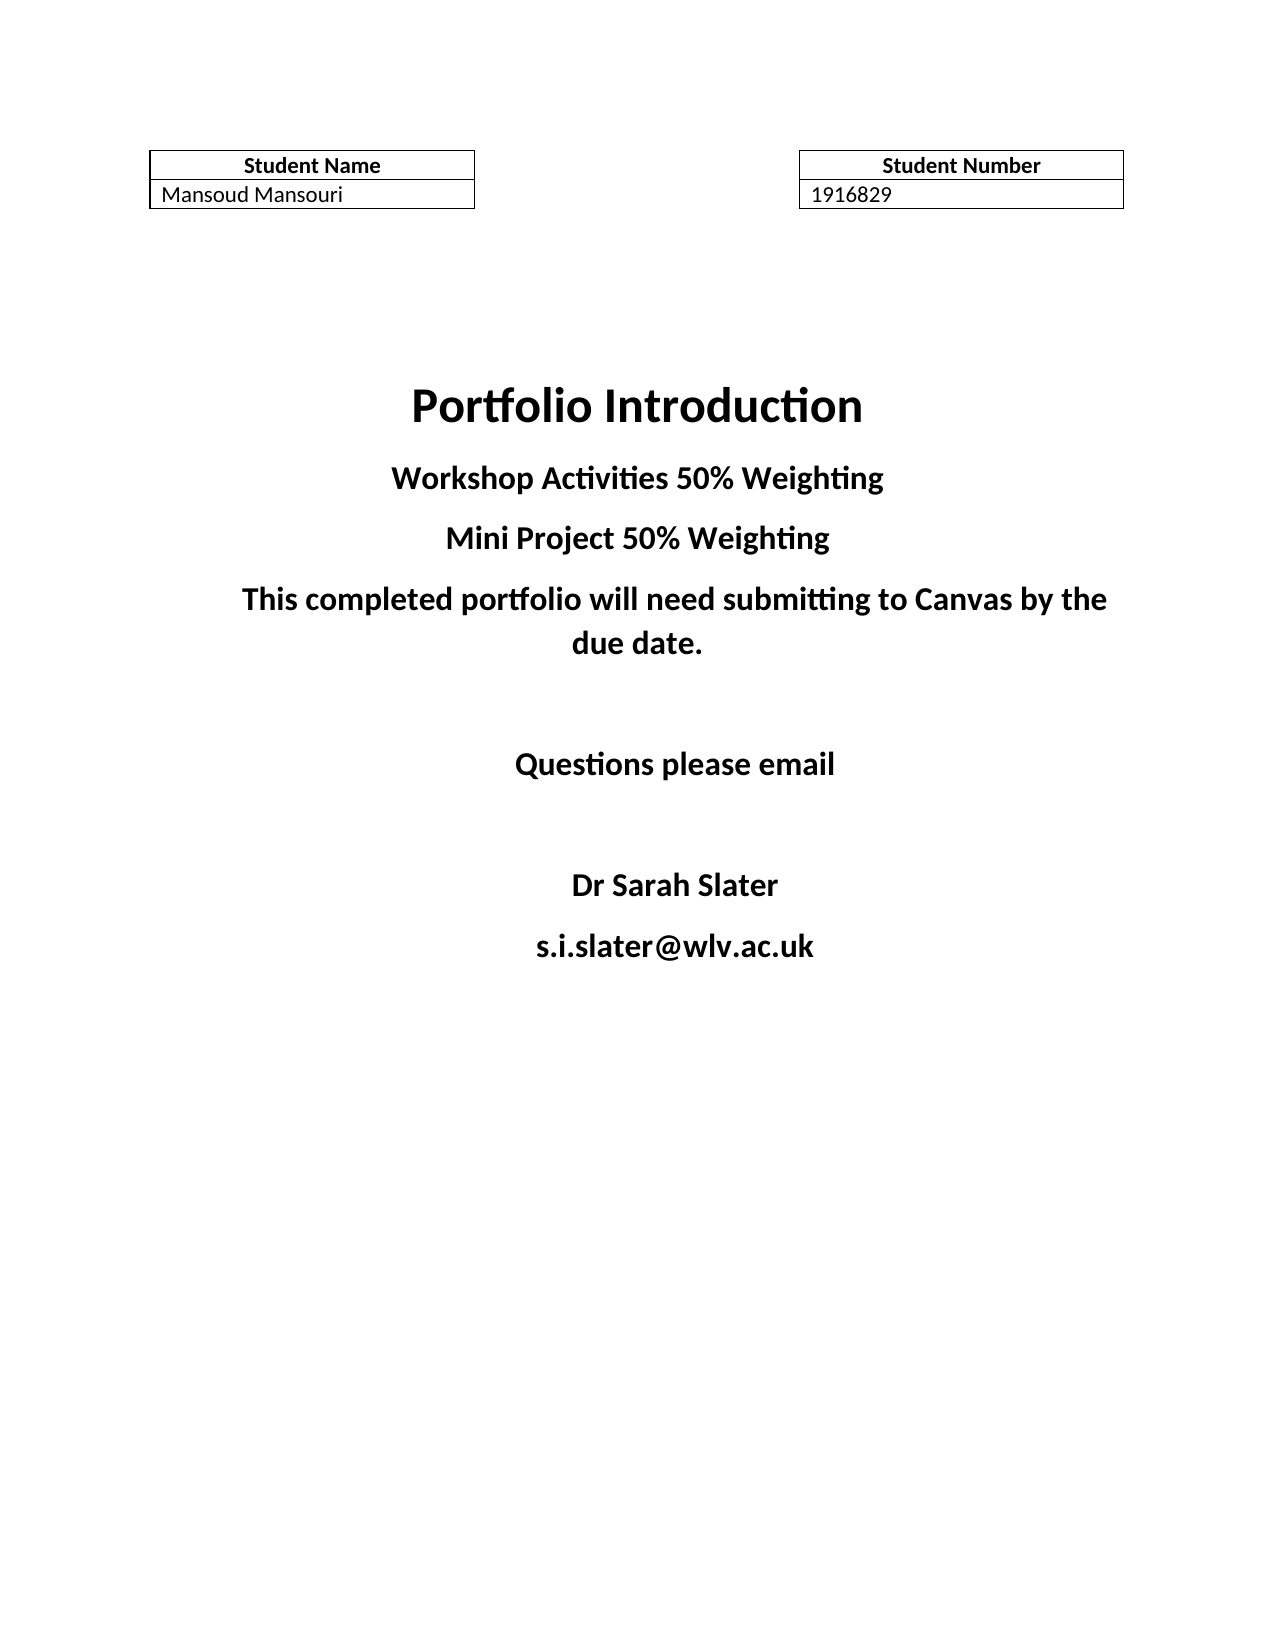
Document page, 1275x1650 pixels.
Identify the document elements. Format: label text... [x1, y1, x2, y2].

table_header [475, 150, 799, 179]
table_cell 1916829 [800, 180, 1123, 208]
table_header Student Number [800, 151, 1123, 179]
table_cell [475, 179, 799, 208]
text Dr Sarah Slater [150, 864, 1125, 905]
text This completed portfolio will need submitting to Canvas by the due date. [150, 578, 1125, 663]
text Portfolio Introduction [150, 374, 1125, 435]
table_header Student Name [151, 151, 474, 179]
table_cell Mansoud Mansouri [151, 180, 474, 208]
text Mini Project 50% Weighting [150, 517, 1125, 558]
text Workshop Activities 50% Weighting [150, 457, 1125, 497]
text s.i.slater@wlv.ac.uk [150, 925, 1125, 966]
text Questions please email [150, 743, 1125, 784]
